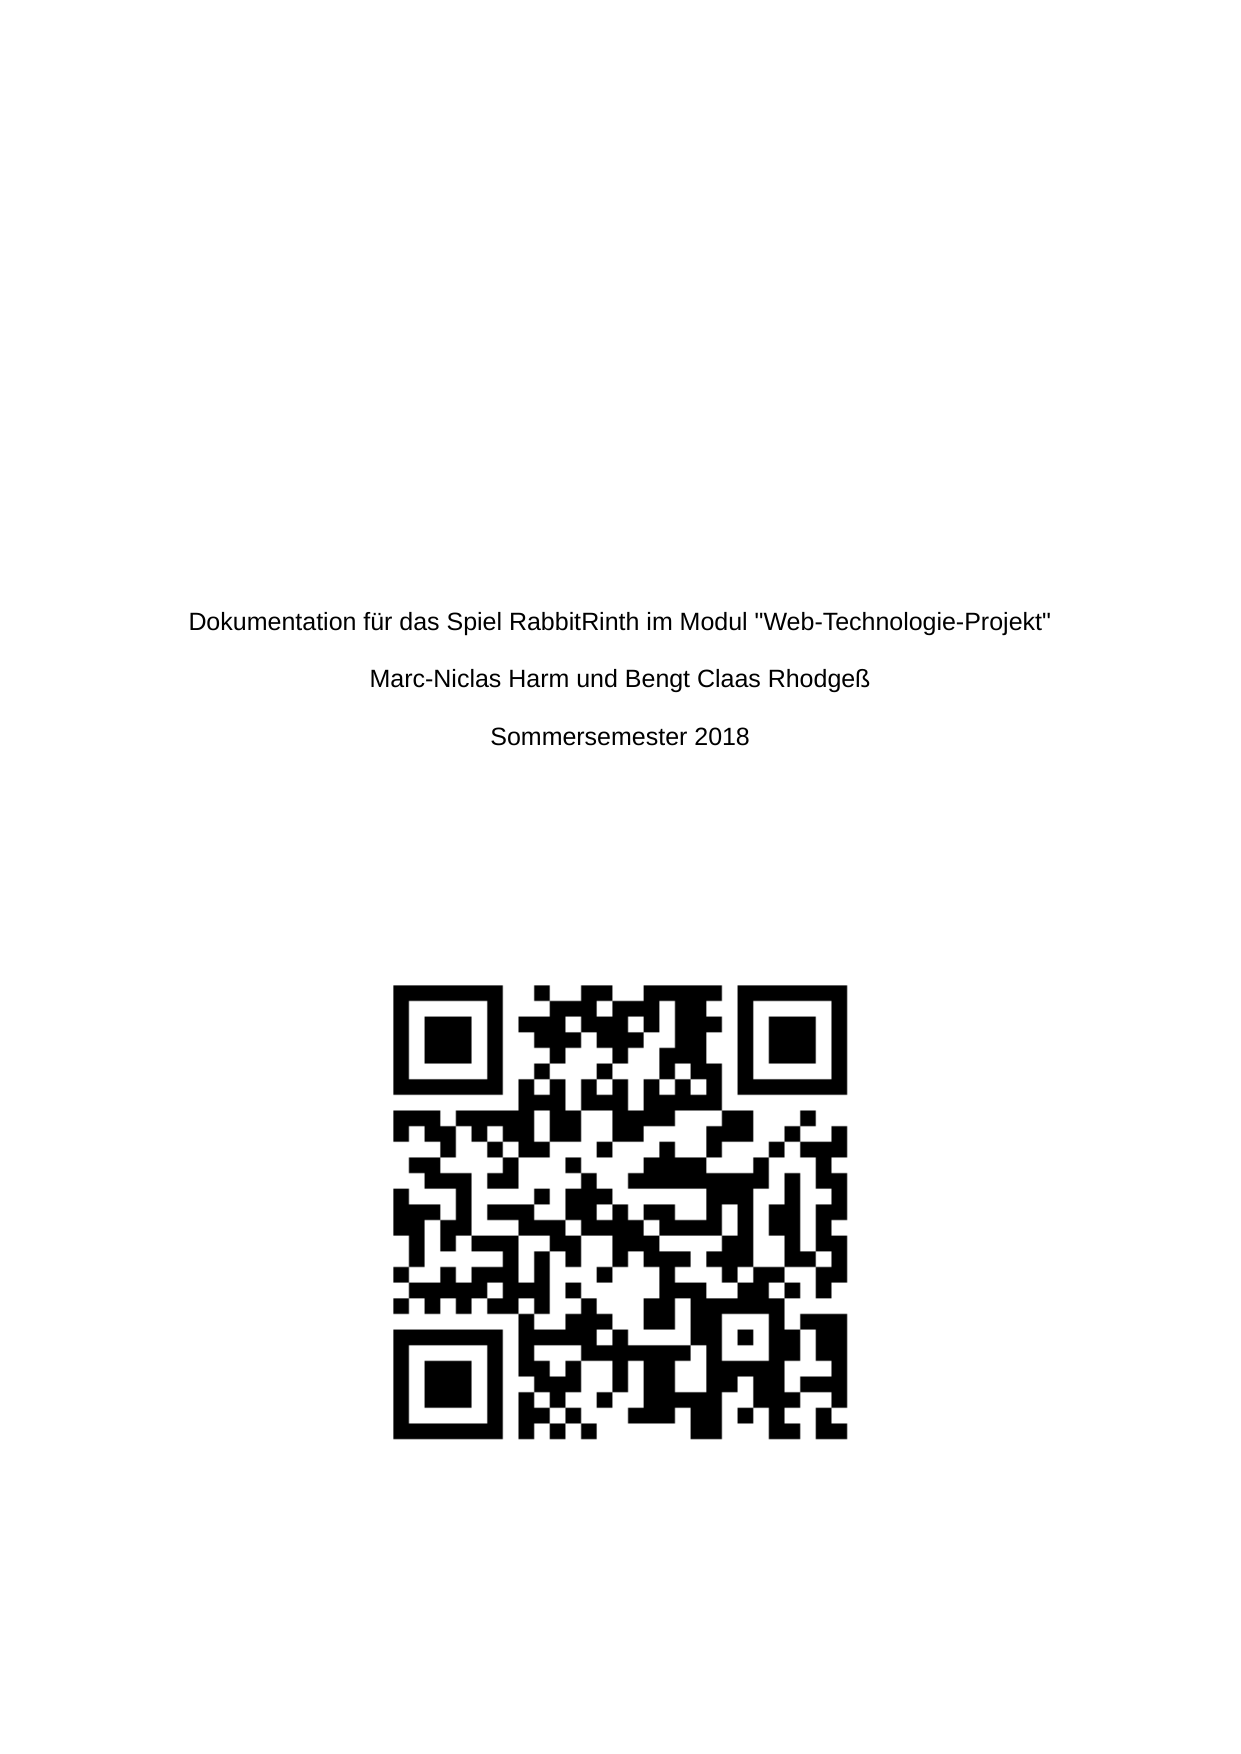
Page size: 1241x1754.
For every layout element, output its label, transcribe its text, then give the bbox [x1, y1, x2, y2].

picture [331, 923, 910, 1502]
text Marc-Niclas Harm und Bengt Claas Rhodgeß [118, 664, 1122, 693]
text Sommersemester 2018 [118, 722, 1122, 751]
text Dokumentation für das Spiel RabbitRinth im Modul "Web-Technologie-Projekt" [118, 607, 1122, 636]
